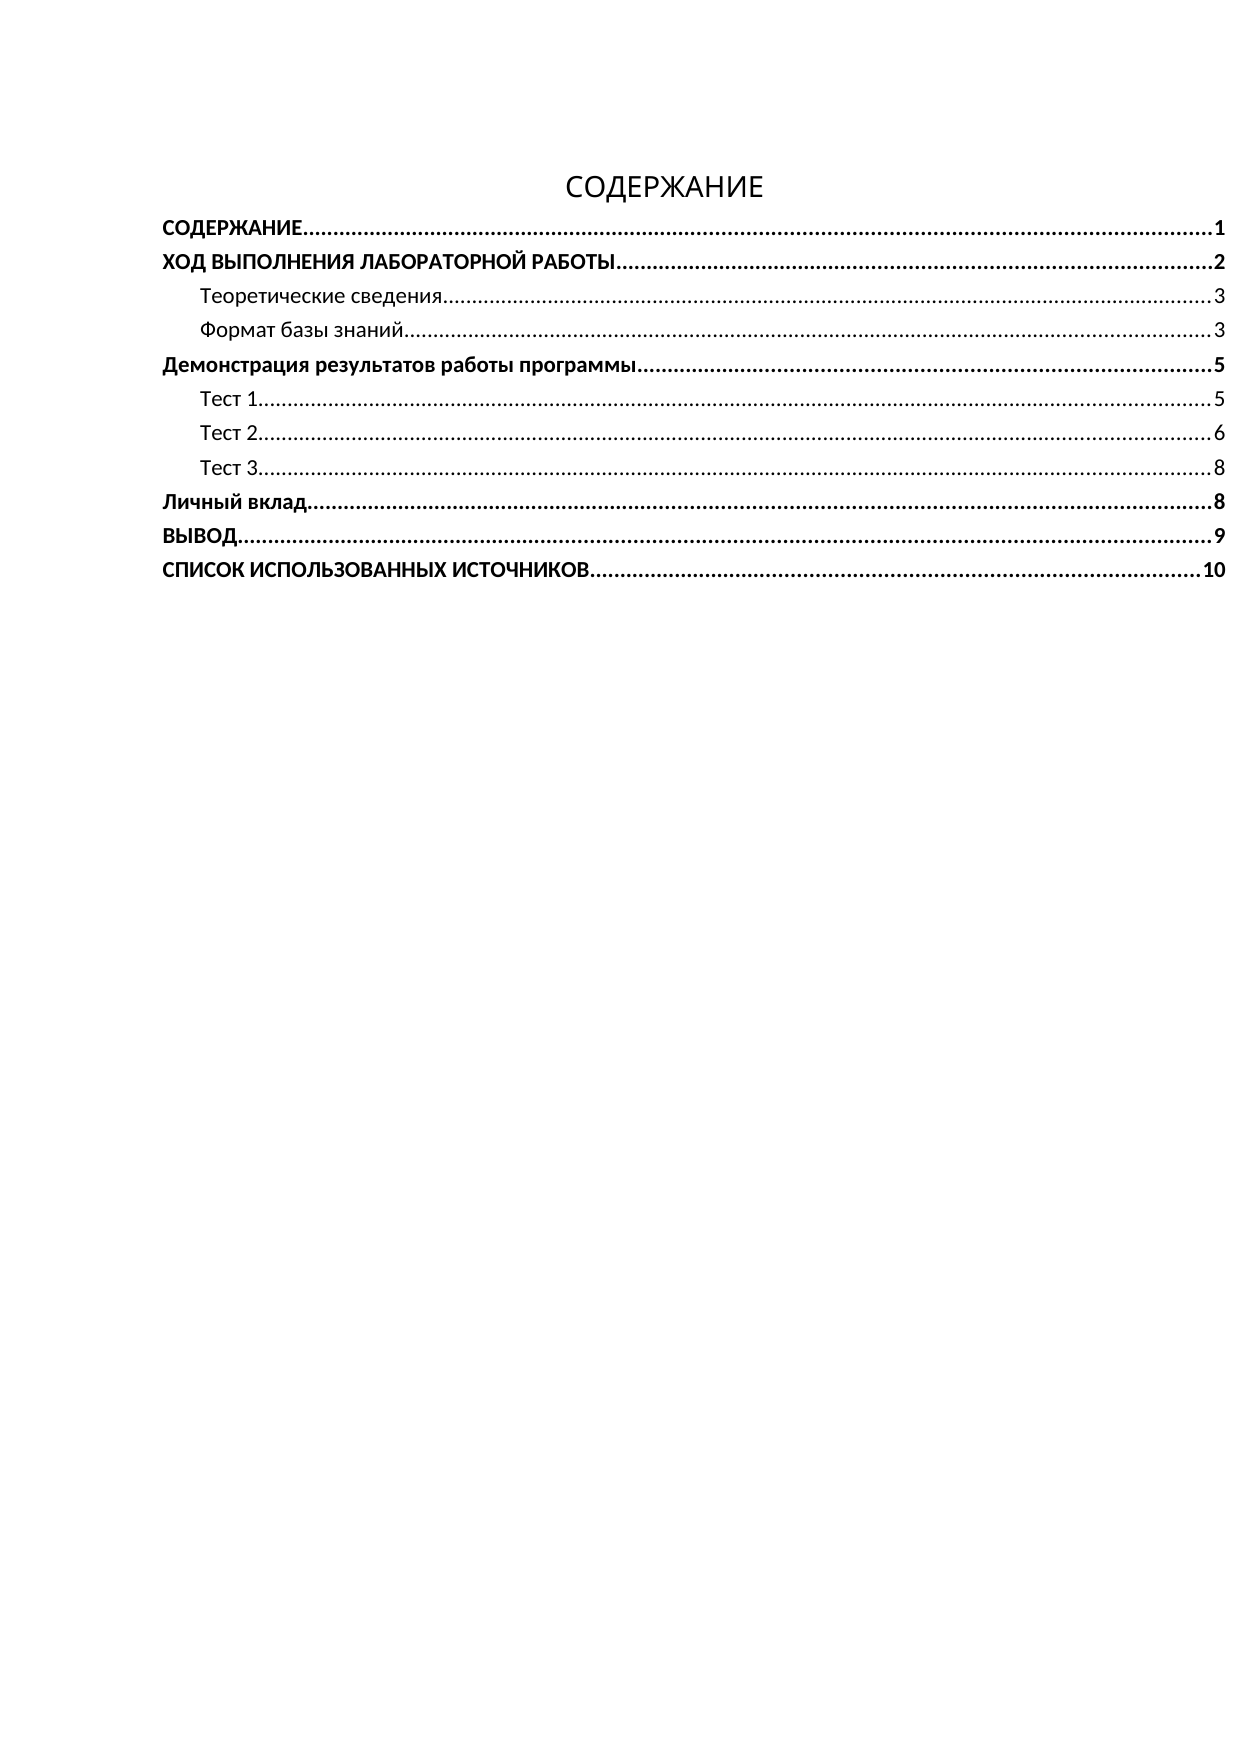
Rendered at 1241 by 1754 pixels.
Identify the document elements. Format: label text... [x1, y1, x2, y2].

text Тест 3 8 [200, 453, 1226, 481]
text Демонстрация результатов работы программы 5 [162, 350, 1226, 378]
text СОДЕРЖАНИЕ 1 [162, 213, 1226, 241]
text Тест 1 5 [200, 384, 1226, 412]
subtitle СОДЕРЖАНИЕ [162, 167, 1167, 206]
text Тест 2 6 [200, 418, 1226, 446]
text Личный вклад 8 [162, 487, 1226, 515]
text CПИСОК ИСПОЛЬЗОВАННЫХ ИСТОЧНИКОВ 10 [162, 555, 1226, 583]
text Формат базы знаний 3 [200, 316, 1226, 343]
text ХОД ВЫПОЛНЕНИЯ ЛАБОРАТОРНОЙ РАБОТЫ 2 [162, 247, 1226, 275]
text ВЫВОД 9 [162, 521, 1226, 549]
text Теоретические сведения 3 [200, 281, 1226, 309]
